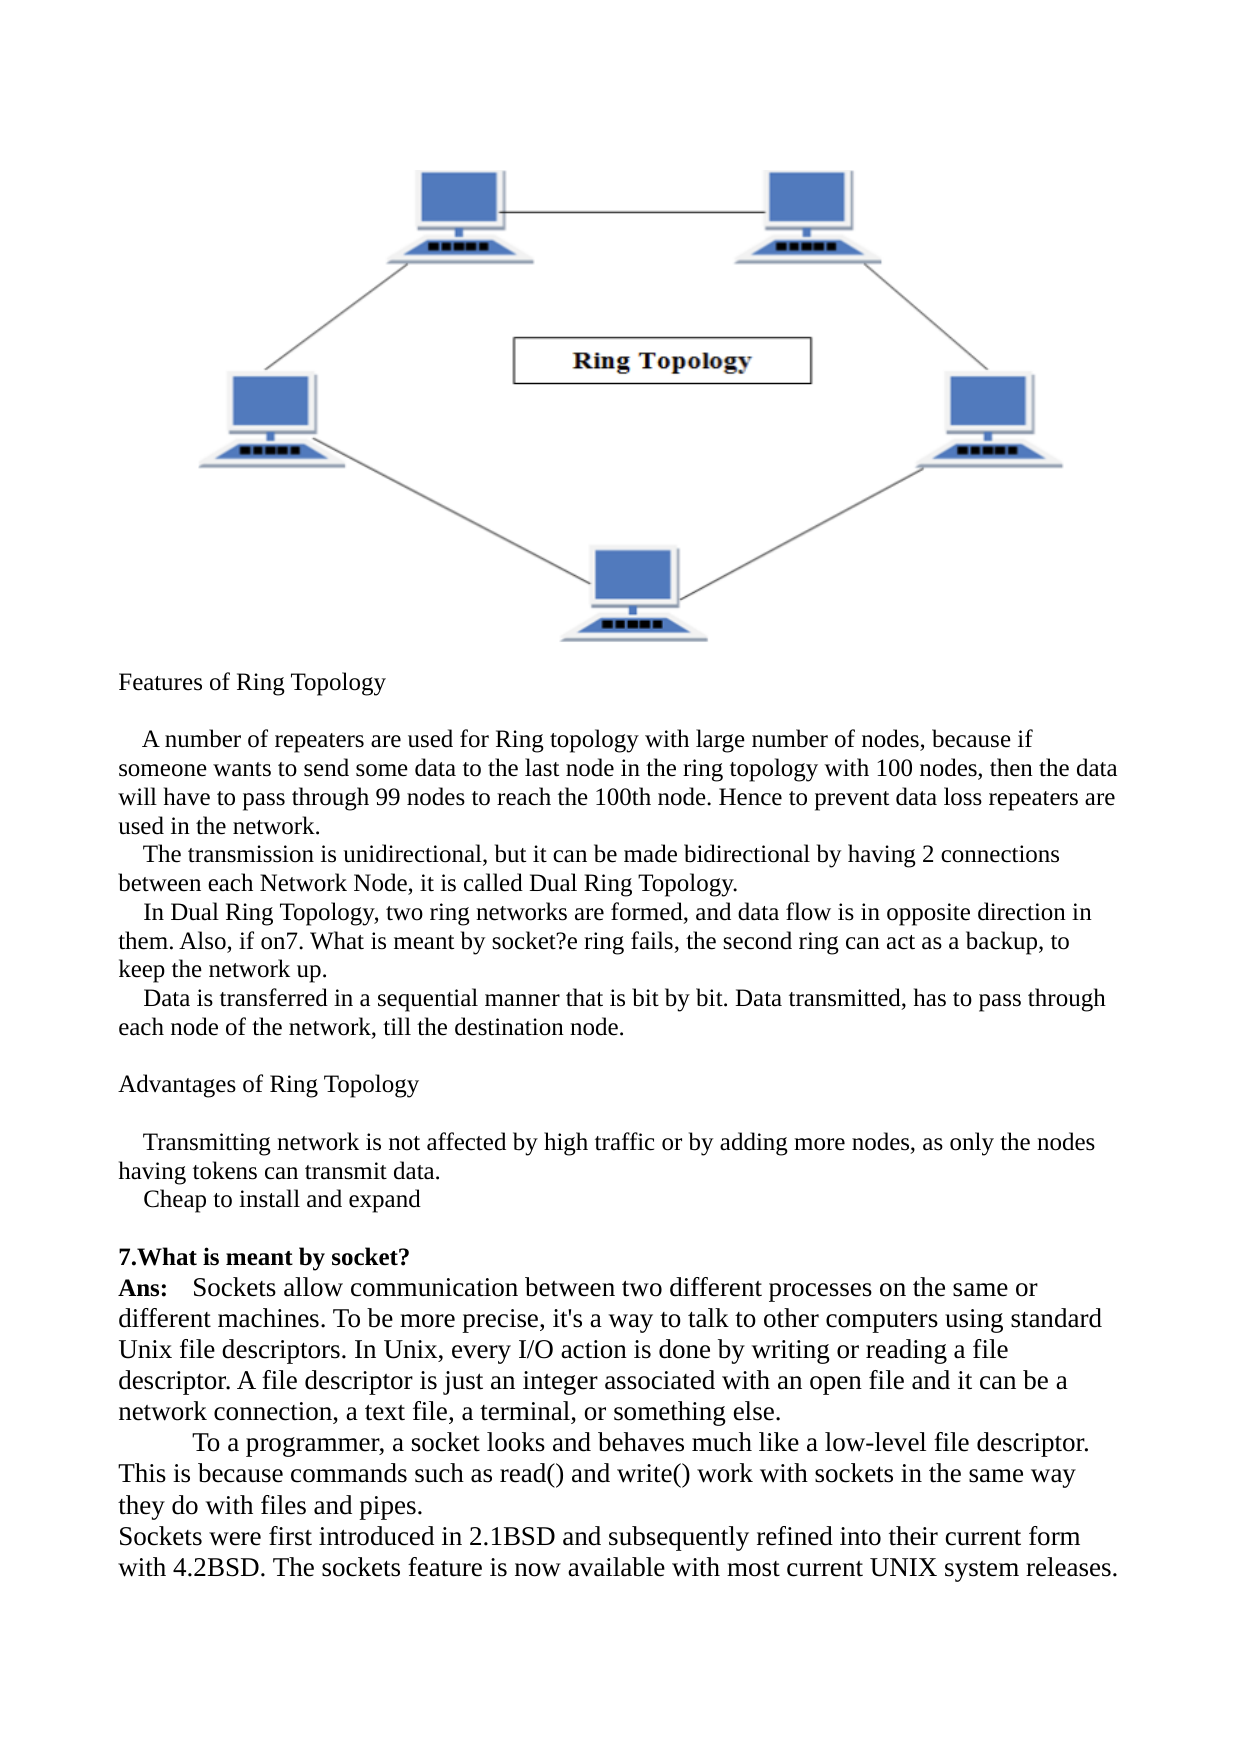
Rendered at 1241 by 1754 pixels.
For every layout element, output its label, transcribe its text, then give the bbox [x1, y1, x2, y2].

text Cheap to install and expand [118, 1184, 1122, 1213]
text Features of Ring Topology [118, 147, 1122, 696]
text Ans: Sockets allow communication between two different processes on the same or different machines. To be more precise, it's a way to talk to other computers using standard Unix file descriptors. In Unix, every I/O action is done by writing or reading a file descriptor. A file descriptor is just an integer associated with an open file and it can be a network connection, a text file, a terminal, or something else. [118, 1271, 1122, 1426]
text Data is transferred in a sequential manner that is bit by bit. Data transmitted, has to pass through each node of the network, till the destination node. [118, 983, 1122, 1041]
text Sockets were first introduced in 2.1BSD and subsequently refined into their current form with 4.2BSD. The sockets feature is now available with most current UNIX system releases. [118, 1520, 1122, 1582]
text Transmitting network is not affected by high traffic or by adding more nodes, as only the nodes having tokens can transmit data. [118, 1127, 1122, 1184]
text The transmission is unidirectional, but it can be made bidirectional by having 2 connections between each Network Node, it is called Dual Ring Topology. [118, 839, 1122, 897]
text In Dual Ring Topology, two ring networks are formed, and data flow is in opposite direction in them. Also, if on7. What is meant by socket?e ring fails, the second ring can act as a backup, to keep the network up. [118, 897, 1122, 983]
picture [198, 170, 1074, 667]
text To a programmer, a socket looks and behaves much like a low-level file descriptor. This is because commands such as read() and write() work with sockets in the same way they do with files and pipes. [118, 1426, 1122, 1520]
text A number of repeaters are used for Ring topology with large number of nodes, because if someone wants to send some data to the last node in the ring topology with 100 nodes, then the data will have to pass through 99 nodes to reach the 100th node. Hence to prevent data loss repeaters are used in the network. [118, 724, 1122, 839]
text 7.What is meant by socket? [118, 1242, 1122, 1271]
text Advantages of Ring Topology [118, 1069, 1122, 1098]
